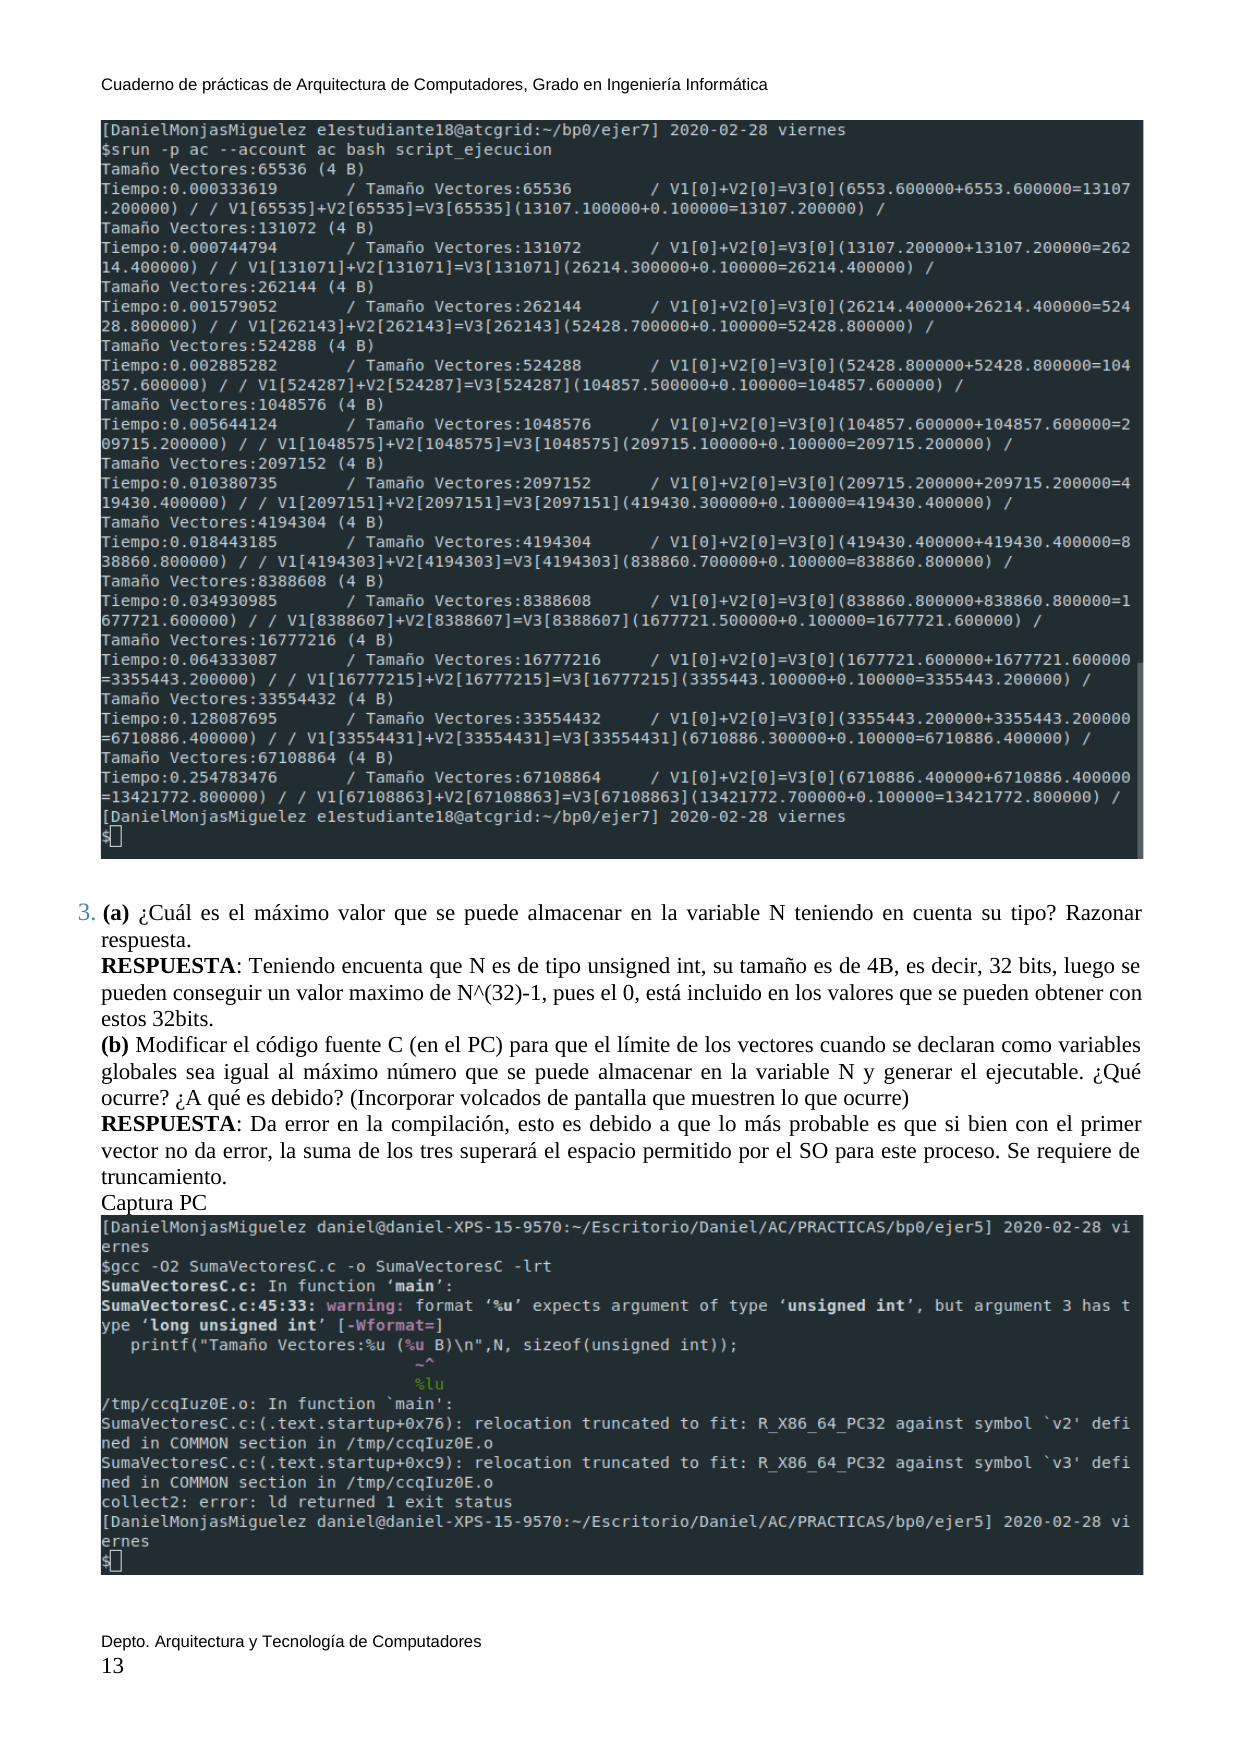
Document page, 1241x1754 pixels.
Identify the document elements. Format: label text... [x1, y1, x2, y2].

picture [100, 1215, 1144, 1575]
text RESPUESTA: Teniendo encuenta que N es de tipo unsigned int, su tamaño es de 4B, es decir, 32 bits, luego se pueden conseguir un valor maximo de N^(32)-1, pues el 0, está incluido en los valores que se pueden obtener con estos 32bits. [101, 952, 1143, 1031]
text (b) Modificar el código fuente C (en el PC) para que el límite de los vectores cuando se declaran como variables globales sea igual al máximo número que se puede almacenar en la variable N y generar el ejecutable. ¿Qué ocurre? ¿A qué es debido? (Incorporar volcados de pantalla que muestren lo que ocurre) [101, 1031, 1143, 1110]
picture [100, 120, 1144, 859]
text RESPUESTA: Da error en la compilación, esto es debido a que lo más probable es que si bien con el primer vector no da error, la suma de los tres superará el espacio permitido por el SO para este proceso. Se requiere de truncamiento. [101, 1110, 1143, 1189]
list (a) ¿Cuál es el máximo valor que se puede almacenar en la variable N teniendo en cuenta su tipo? Razonar respuesta. [71, 897, 1143, 952]
text Captura PC [101, 1189, 1143, 1215]
